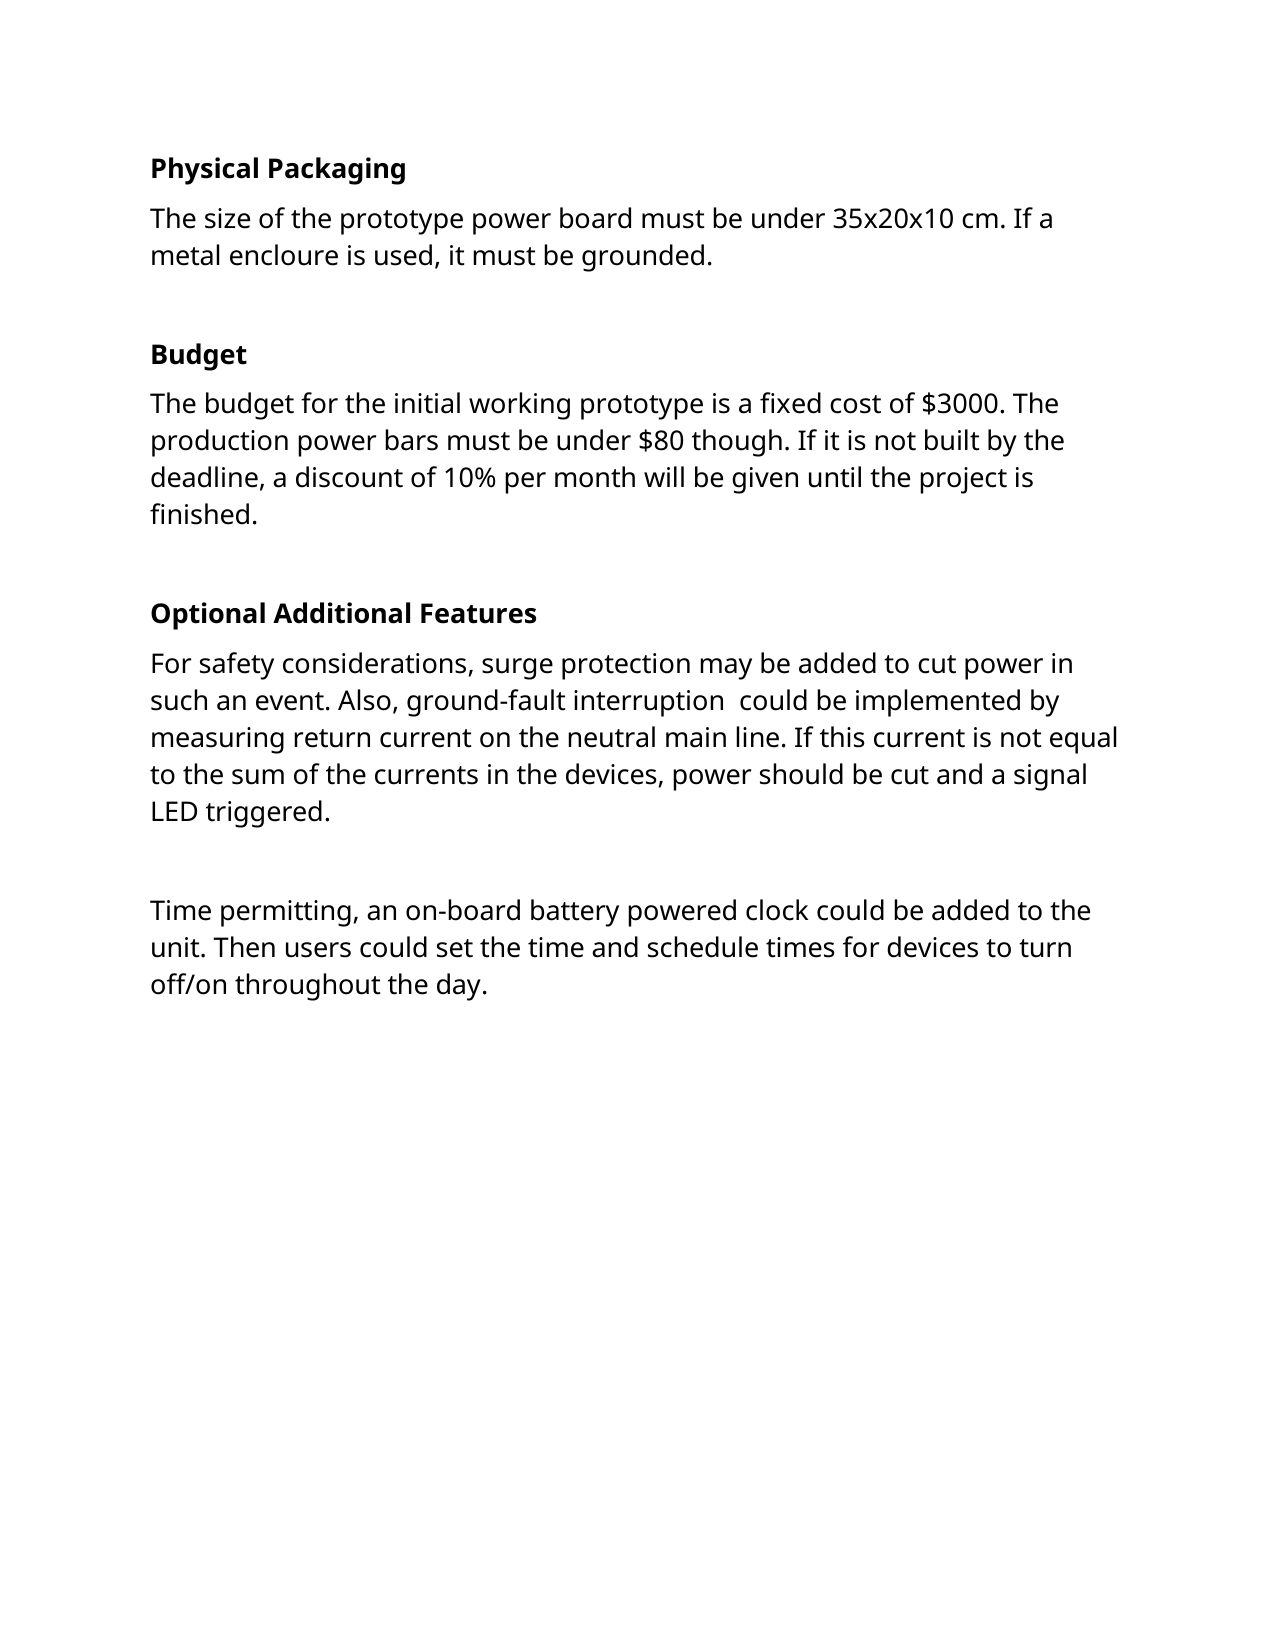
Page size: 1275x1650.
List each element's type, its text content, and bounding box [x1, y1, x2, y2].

text Budget [150, 335, 1125, 372]
text Optional Additional Features [150, 595, 1125, 632]
text For safety considerations, surge protection may be added to cut power in such an event. Also, ground-fault interruption could be implemented by measuring return current on the neutral main line. If this current is not equal to the sum of the currents in the devices, power should be cut and a signal LED triggered. [150, 644, 1125, 829]
text The budget for the initial working prototype is a fixed cost of $3000. The production power bars must be under $80 though. If it is not built by the deadline, a discount of 10% per month will be given until the project is finished. [150, 385, 1125, 533]
text Physical Packaging [150, 150, 1125, 187]
text The size of the prototype power board must be under 35x20x10 cm. If a metal encloure is used, it must be grounded. [150, 199, 1125, 273]
text Time permitting, an on-board battery powered clock could be added to the unit. Then users could set the time and schedule times for devices to turn off/on throughout the day. [150, 891, 1125, 1002]
